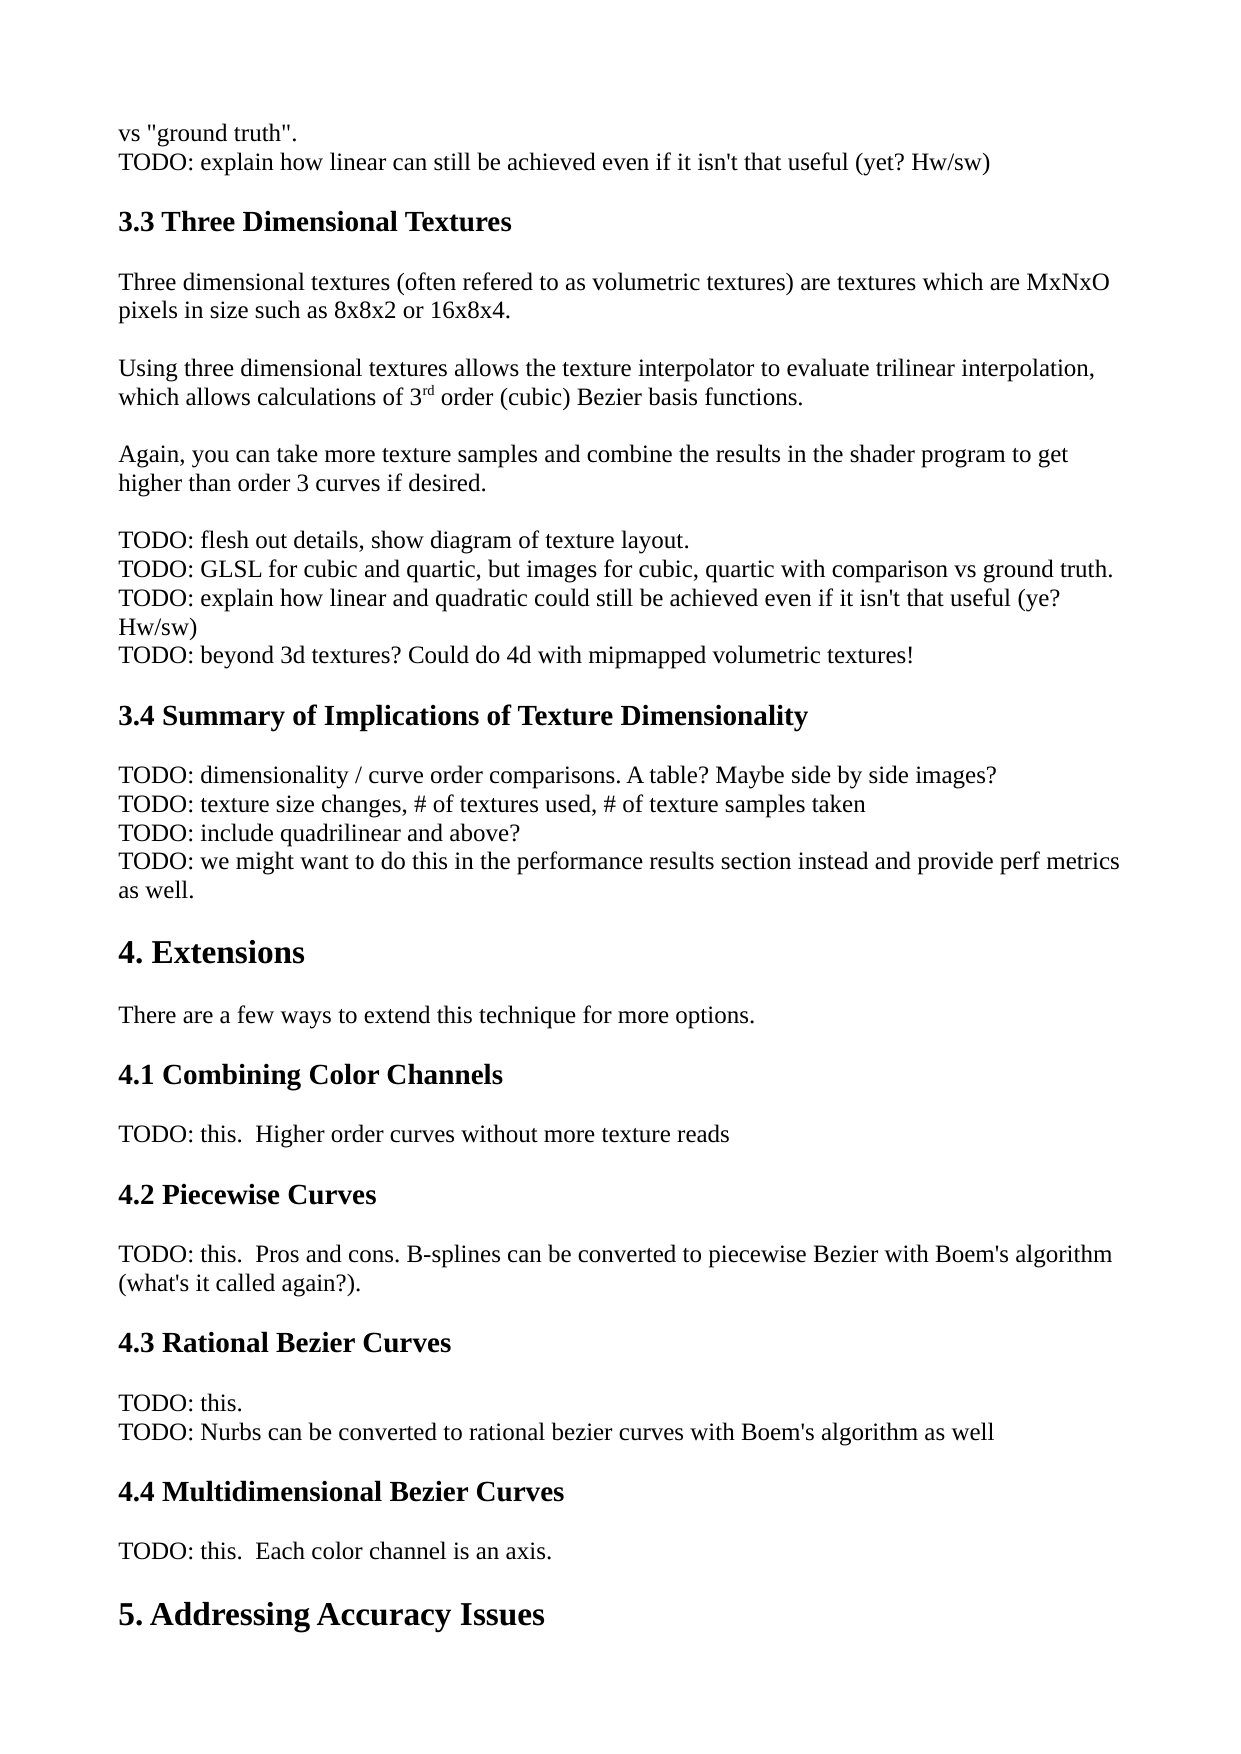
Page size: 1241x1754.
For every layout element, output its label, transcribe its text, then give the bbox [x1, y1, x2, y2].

text TODO: this. Each color channel is an axis. [118, 1536, 1122, 1565]
text TODO: beyond 3d textures? Could do 4d with mipmapped volumetric textures! [118, 640, 1122, 669]
text vs "ground truth". [118, 118, 1122, 147]
text TODO: explain how linear can still be achieved even if it isn't that useful (yet? Hw/sw) [118, 147, 1122, 176]
text 4.2 Piecewise Curves [118, 1177, 1122, 1211]
text TODO: GLSL for cubic and quartic, but images for cubic, quartic with comparison vs ground truth. [118, 554, 1122, 583]
text TODO: this. Pros and cons. B-splines can be converted to piecewise Bezier with Boem's algorithm (what's it called again?). [118, 1239, 1122, 1297]
text There are a few ways to extend this technique for more options. [118, 1000, 1122, 1028]
text Three dimensional textures (often refered to as volumetric textures) are textures which are MxNxO pixels in size such as 8x8x2 or 16x8x4. [118, 267, 1122, 324]
text Using three dimensional textures allows the texture interpolator to evaluate trilinear interpolation, which allows calculations of 3rd order (cubic) Bezier basis functions. [118, 353, 1122, 410]
text TODO: this. [118, 1388, 1122, 1417]
text TODO: explain how linear and quadratic could still be achieved even if it isn't that useful (ye? Hw/sw) [118, 583, 1122, 640]
text TODO: flesh out details, show diagram of texture layout. [118, 525, 1122, 554]
text TODO: texture size changes, # of textures used, # of texture samples taken [118, 789, 1122, 818]
text 5. Addressing Accuracy Issues [118, 1594, 1122, 1632]
text TODO: we might want to do this in the performance results section instead and provide perf metrics as well. [118, 846, 1122, 904]
text TODO: dimensionality / curve order comparisons. A table? Maybe side by side images? [118, 760, 1122, 789]
text 4.3 Rational Bezier Curves [118, 1326, 1122, 1359]
text TODO: Nurbs can be converted to rational bezier curves with Boem's algorithm as well [118, 1417, 1122, 1445]
text 3.4 Summary of Implications of Texture Dimensionality [118, 698, 1122, 731]
text 3.3 Three Dimensional Textures [118, 204, 1122, 238]
text 4.1 Combining Color Channels [118, 1057, 1122, 1091]
text 4.4 Multidimensional Bezier Curves [118, 1474, 1122, 1508]
text Again, you can take more texture samples and combine the results in the shader program to get higher than order 3 curves if desired. [118, 439, 1122, 497]
text TODO: this. Higher order curves without more texture reads [118, 1119, 1122, 1148]
text 4. Extensions [118, 933, 1122, 971]
text TODO: include quadrilinear and above? [118, 818, 1122, 846]
